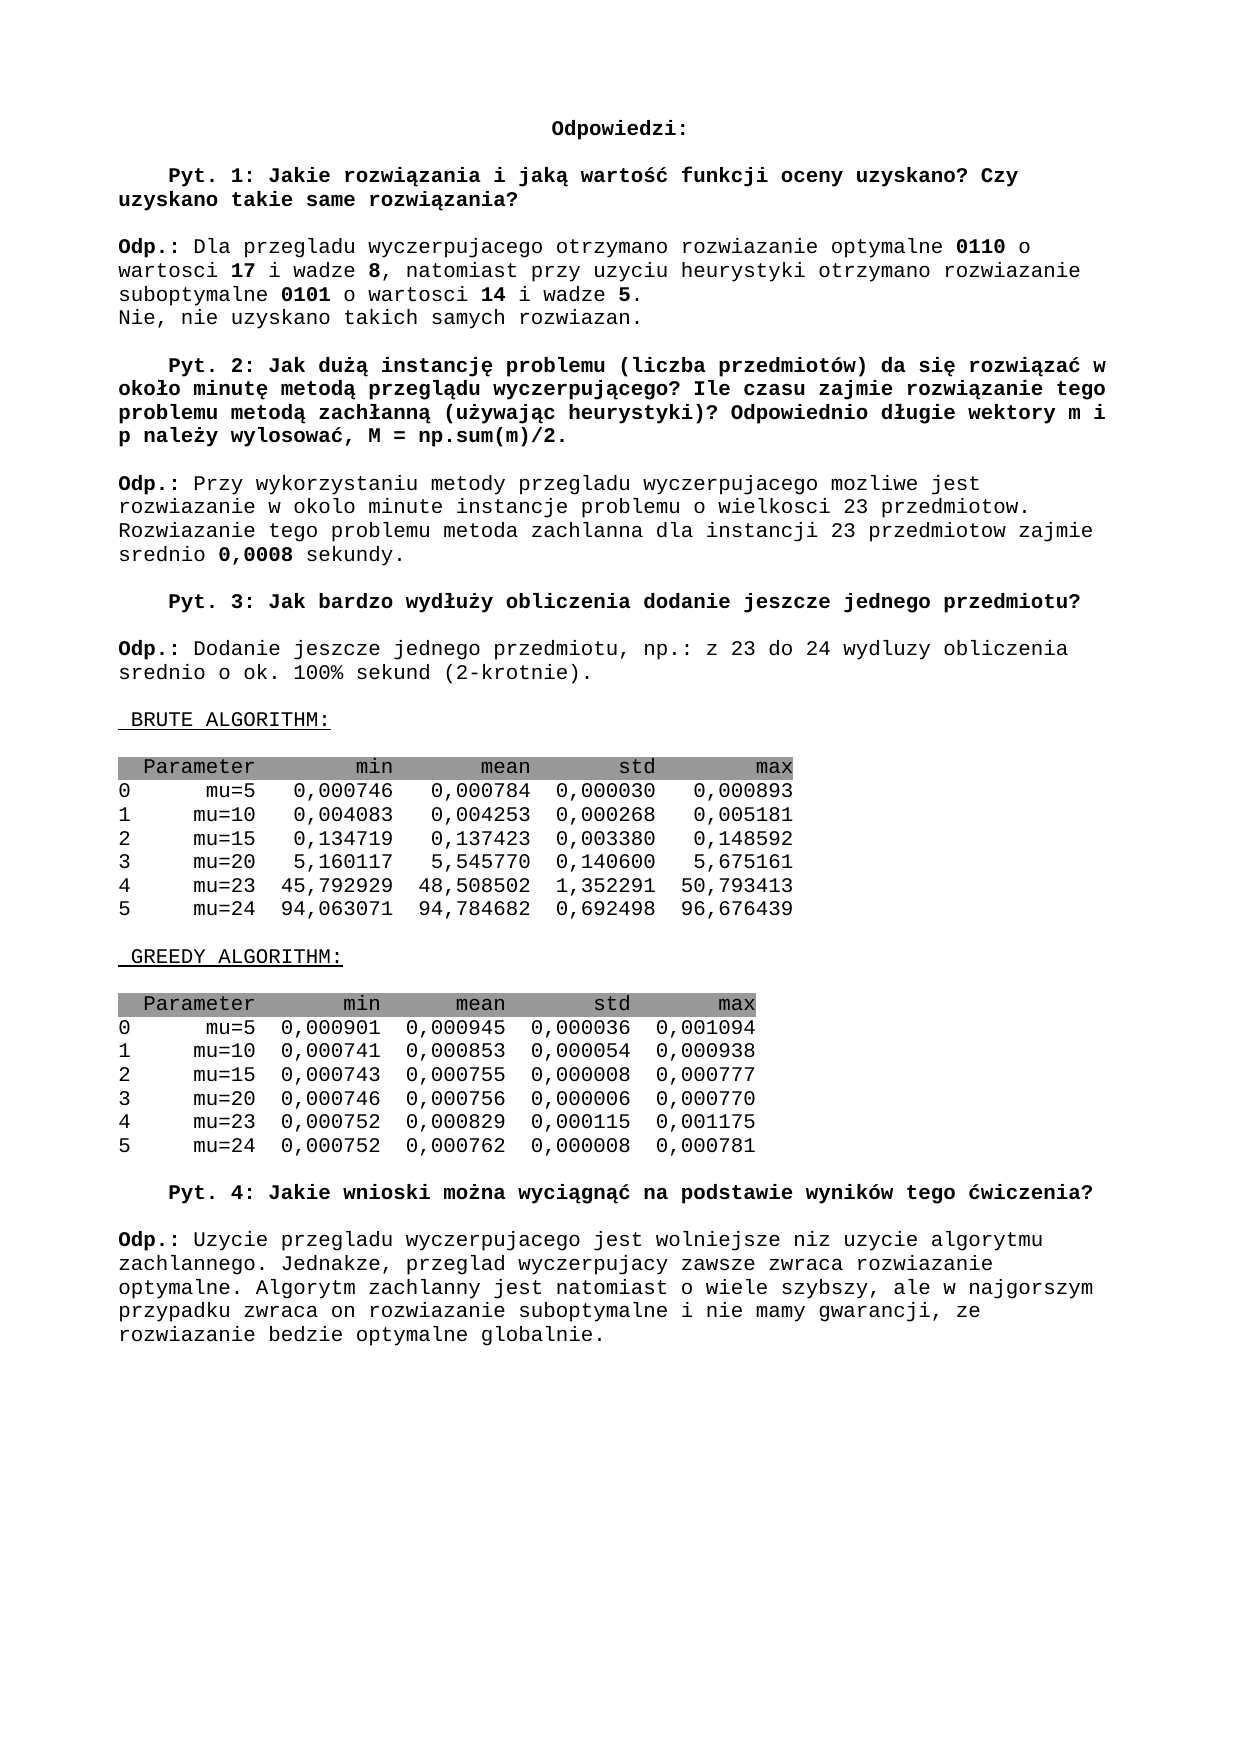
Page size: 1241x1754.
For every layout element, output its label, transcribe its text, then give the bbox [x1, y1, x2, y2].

text Parameter min mean std max [118, 993, 1122, 1017]
text Odp.: Uzycie przegladu wyczerpujacego jest wolniejsze niz uzycie algorytmu zachlannego. Jednakze, przeglad wyczerpujacy zawsze zwraca rozwiazanie optymalne. Algorytm zachlanny jest natomiast o wiele szybszy, ale w najgorszym przypadku zwraca on rozwiazanie suboptymalne i nie mamy gwarancji, ze rozwiazanie bedzie optymalne globalnie. [118, 1229, 1122, 1348]
text Pyt. 2: Jak dużą instancję problemu (liczba przedmiotów) da się rozwiązać w około minutę metodą przeglądu wyczerpującego? Ile czasu zajmie rozwiązanie tego problemu metodą zachłanną (używając heurystyki)? Odpowiednio długie wektory m i p należy wylosować, M = np.sum(m)/2. [118, 354, 1122, 449]
text GREEDY ALGORITHM: [118, 946, 1122, 969]
text 3 mu=20 5,160117 5,545770 0,140600 5,675161 [118, 851, 1122, 875]
text 4 mu=23 0,000752 0,000829 0,000115 0,001175 [118, 1111, 1122, 1135]
text 3 mu=20 0,000746 0,000756 0,000006 0,000770 [118, 1088, 1122, 1111]
text Pyt. 4: Jakie wnioski można wyciągnąć na podstawie wyników tego ćwiczenia? [118, 1182, 1122, 1206]
text 2 mu=15 0,000743 0,000755 0,000008 0,000777 [118, 1064, 1122, 1088]
text Odp.: Przy wykorzystaniu metody przegladu wyczerpujacego mozliwe jest rozwiazanie w okolo minute instancje problemu o wielkosci 23 przedmiotow. [118, 473, 1122, 520]
text Nie, nie uzyskano takich samych rozwiazan. [118, 307, 1122, 331]
text 5 mu=24 94,063071 94,784682 0,692498 96,676439 [118, 898, 1122, 922]
text Parameter min mean std max [118, 757, 1122, 780]
text Pyt. 1: Jakie rozwiązania i jaką wartość funkcji oceny uzyskano? Czy uzyskano takie same rozwiązania? [118, 165, 1122, 213]
text 1 mu=10 0,004083 0,004253 0,000268 0,005181 [118, 804, 1122, 827]
text 4 mu=23 45,792929 48,508502 1,352291 50,793413 [118, 875, 1122, 898]
text Odp.: Dodanie jeszcze jednego przedmiotu, np.: z 23 do 24 wydluzy obliczenia srednio o ok. 100% sekund (2-krotnie). [118, 638, 1122, 686]
text Pyt. 3: Jak bardzo wydłuży obliczenia dodanie jeszcze jednego przedmiotu? [118, 591, 1122, 615]
text 5 mu=24 0,000752 0,000762 0,000008 0,000781 [118, 1135, 1122, 1158]
text Odp.: Dla przegladu wyczerpujacego otrzymano rozwiazanie optymalne 0110 o wartosci 17 i wadze 8, natomiast przy uzyciu heurystyki otrzymano rozwiazanie suboptymalne 0101 o wartosci 14 i wadze 5. [118, 236, 1122, 307]
text Odpowiedzi: [118, 118, 1122, 142]
text 0 mu=5 0,000901 0,000945 0,000036 0,001094 [118, 1017, 1122, 1040]
text Rozwiazanie tego problemu metoda zachlanna dla instancji 23 przedmiotow zajmie srednio 0,0008 sekundy. [118, 520, 1122, 567]
text 2 mu=15 0,134719 0,137423 0,003380 0,148592 [118, 827, 1122, 851]
text BRUTE ALGORITHM: [118, 709, 1122, 733]
text 0 mu=5 0,000746 0,000784 0,000030 0,000893 [118, 780, 1122, 804]
text 1 mu=10 0,000741 0,000853 0,000054 0,000938 [118, 1040, 1122, 1064]
